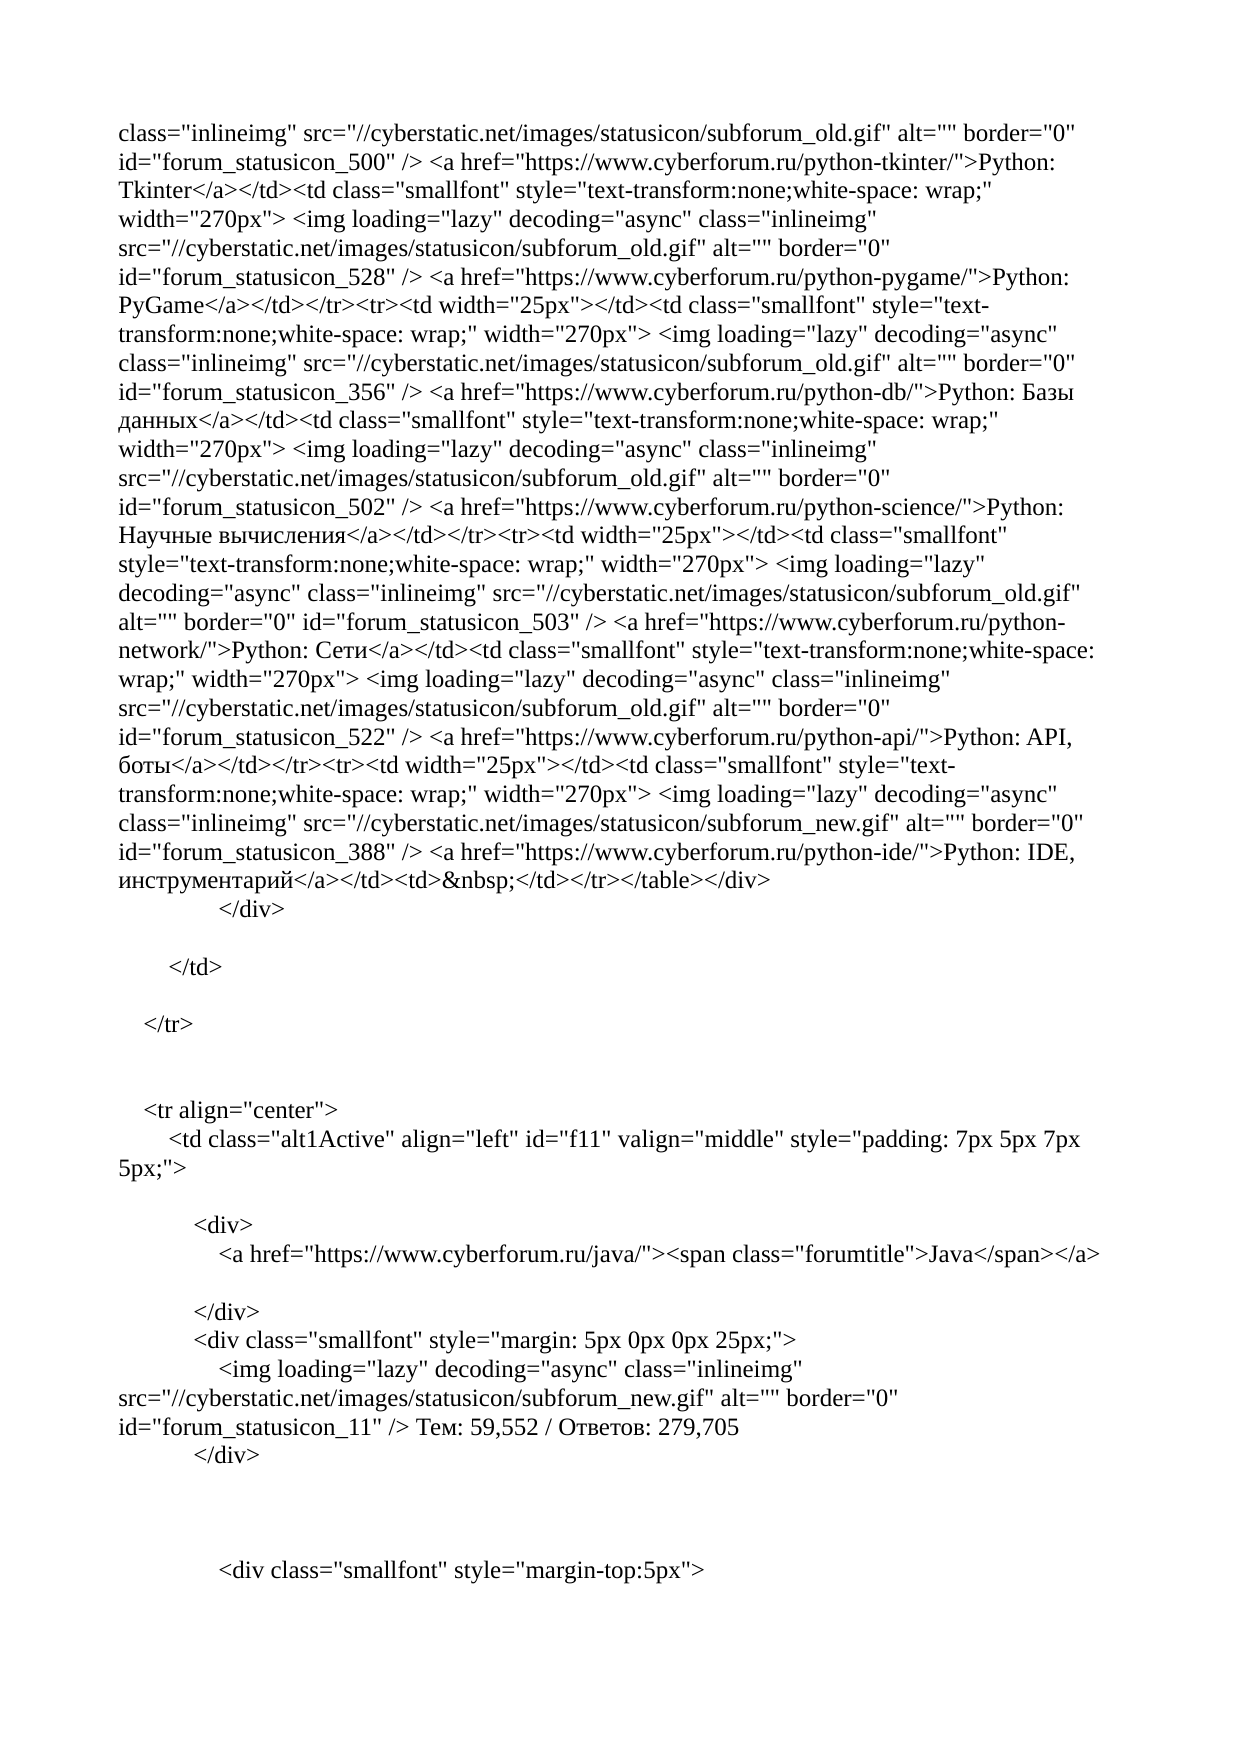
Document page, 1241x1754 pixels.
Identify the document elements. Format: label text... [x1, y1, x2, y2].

text </div> [118, 1441, 1122, 1469]
text <div class="smallfont" style="margin: 5px 0px 0px 25px;"> [118, 1326, 1122, 1354]
text </div> [118, 1297, 1122, 1326]
text <div class="smallfont" style="margin-top:5px"> [118, 1556, 1122, 1584]
text <a href="https://www.cyberforum.ru/java/"><span class="forumtitle">Java</span></a> [118, 1239, 1122, 1268]
text </tr> [118, 1009, 1122, 1038]
text </td> [118, 952, 1122, 981]
text <tr align="center"> [118, 1096, 1122, 1124]
text class="inlineimg" src="//cyberstatic.net/images/statusicon/subforum_old.gif" alt="" border="0" id="forum_statusicon_500" /> <a href="https://www.cyberforum.ru/python-tkinter/">Python: Tkinter</a></td><td class="smallfont" style="text-transform:none;white-space: wrap;" width="270px"> <img loading="lazy" decoding="async" class="inlineimg" src="//cyberstatic.net/images/statusicon/subforum_old.gif" alt="" border="0" id="forum_statusicon_528" /> <a href="https://www.cyberforum.ru/python-pygame/">Python: PyGame</a></td></tr><tr><td width="25px"></td><td class="smallfont" style="text-transform:none;white-space: wrap;" width="270px"> <img loading="lazy" decoding="async" class="inlineimg" src="//cyberstatic.net/images/statusicon/subforum_old.gif" alt="" border="0" id="forum_statusicon_356" /> <a href="https://www.cyberforum.ru/python-db/">Python: Базы данных</a></td><td class="smallfont" style="text-transform:none;white-space: wrap;" width="270px"> <img loading="lazy" decoding="async" class="inlineimg" src="//cyberstatic.net/images/statusicon/subforum_old.gif" alt="" border="0" id="forum_statusicon_502" /> <a href="https://www.cyberforum.ru/python-science/">Python: Научные вычисления</a></td></tr><tr><td width="25px"></td><td class="smallfont" style="text-transform:none;white-space: wrap;" width="270px"> <img loading="lazy" decoding="async" class="inlineimg" src="//cyberstatic.net/images/statusicon/subforum_old.gif" alt="" border="0" id="forum_statusicon_503" /> <a href="https://www.cyberforum.ru/python-network/">Python: Сети</a></td><td class="smallfont" style="text-transform:none;white-space: wrap;" width="270px"> <img loading="lazy" decoding="async" class="inlineimg" src="//cyberstatic.net/images/statusicon/subforum_old.gif" alt="" border="0" id="forum_statusicon_522" /> <a href="https://www.cyberforum.ru/python-api/">Python: API, боты</a></td></tr><tr><td width="25px"></td><td class="smallfont" style="text-transform:none;white-space: wrap;" width="270px"> <img loading="lazy" decoding="async" class="inlineimg" src="//cyberstatic.net/images/statusicon/subforum_new.gif" alt="" border="0" id="forum_statusicon_388" /> <a href="https://www.cyberforum.ru/python-ide/">Python: IDE, инструментарий</a></td><td>&nbsp;</td></tr></table></div> [118, 118, 1122, 894]
text </div> [118, 894, 1122, 923]
text <td class="alt1Active" align="left" id="f11" valign="middle" style="padding: 7px 5px 7px 5px;"> [118, 1124, 1122, 1182]
text <div> [118, 1211, 1122, 1239]
text <img loading="lazy" decoding="async" class="inlineimg" src="//cyberstatic.net/images/statusicon/subforum_new.gif" alt="" border="0" id="forum_statusicon_11" /> Тем: 59,552 / Ответов: 279,705 [118, 1354, 1122, 1441]
